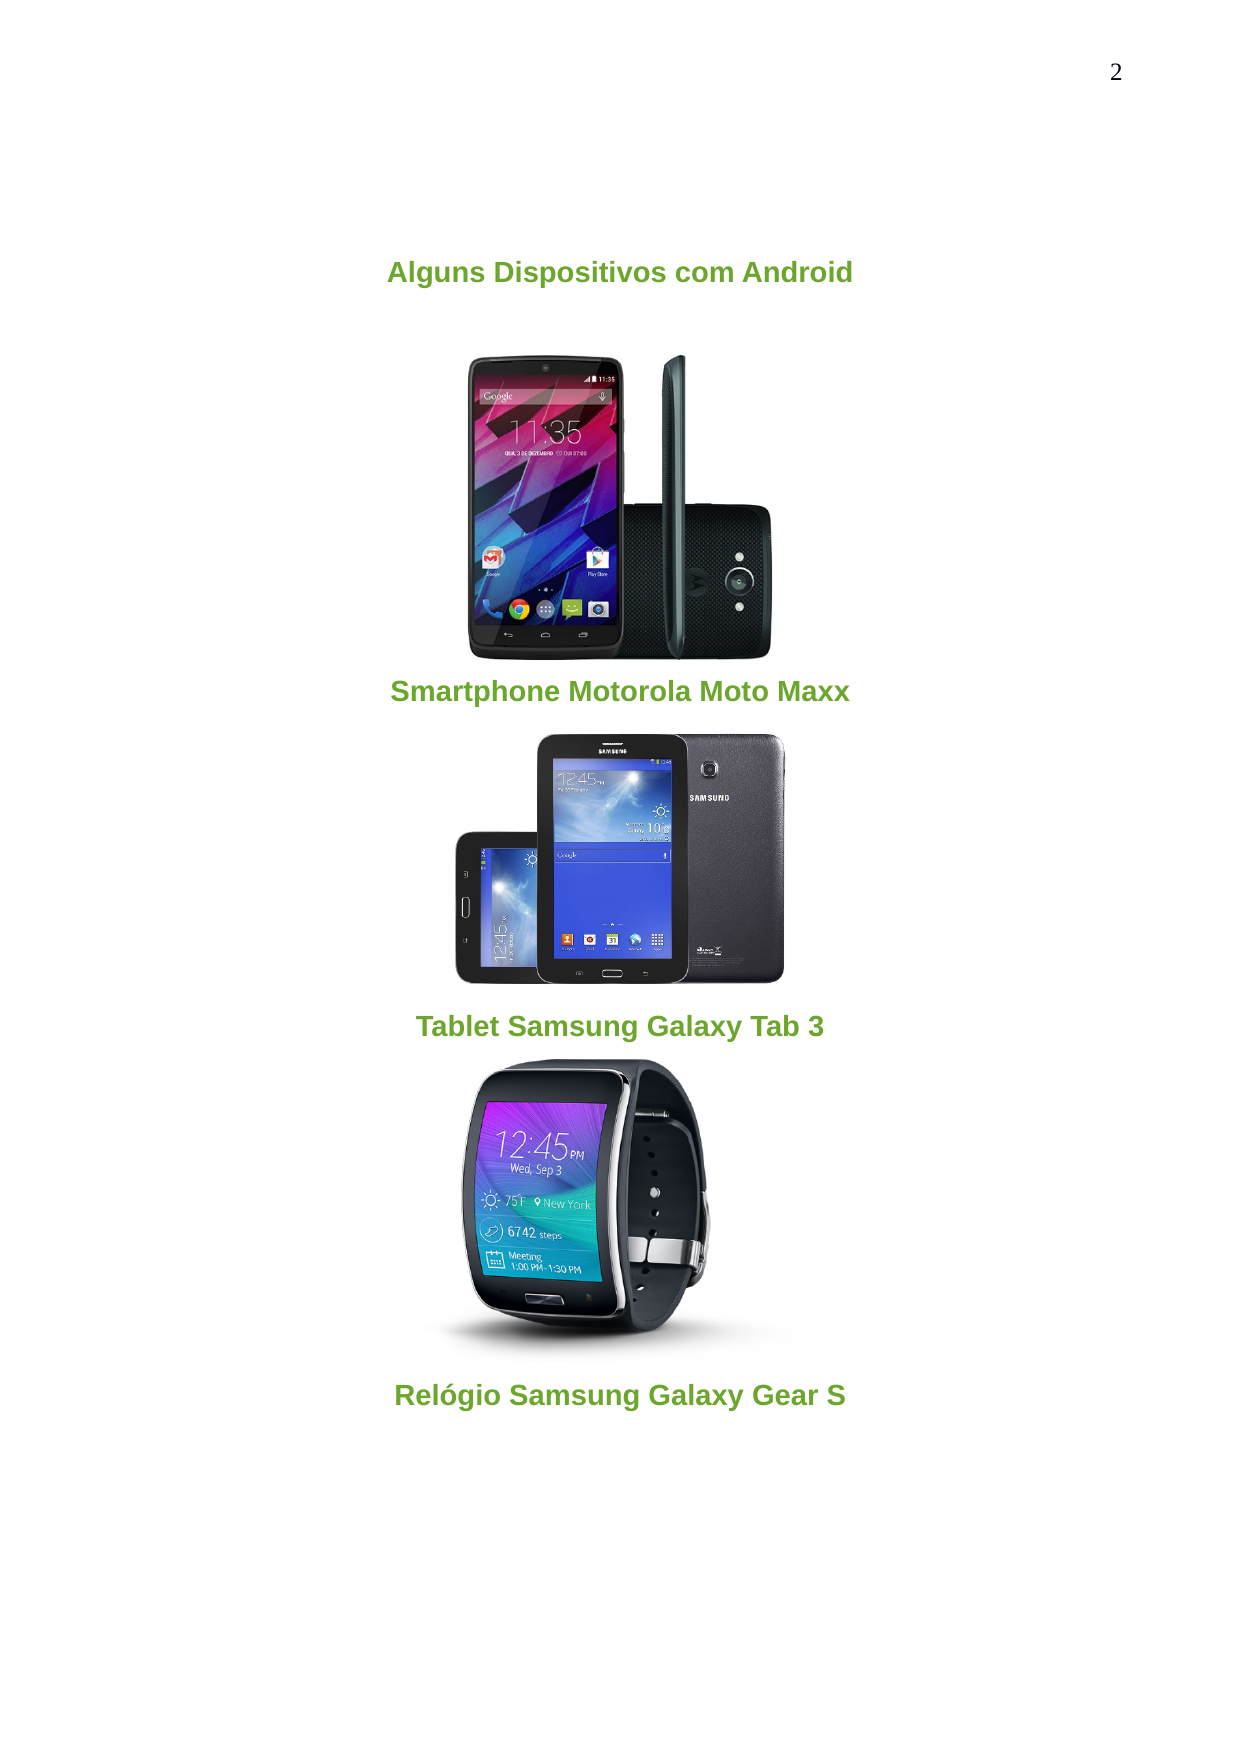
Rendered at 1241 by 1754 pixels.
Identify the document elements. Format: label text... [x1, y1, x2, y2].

picture [440, 724, 801, 995]
picture [422, 1059, 818, 1364]
text Alguns Dispositivos com Android [118, 255, 1122, 288]
text Smartphone Motorola Moto Maxx [118, 674, 1122, 708]
text Tablet Samsung Galaxy Tab 3 [118, 1009, 1122, 1043]
picture [467, 355, 773, 660]
text Relógio Samsung Galaxy Gear S [118, 1378, 1122, 1411]
